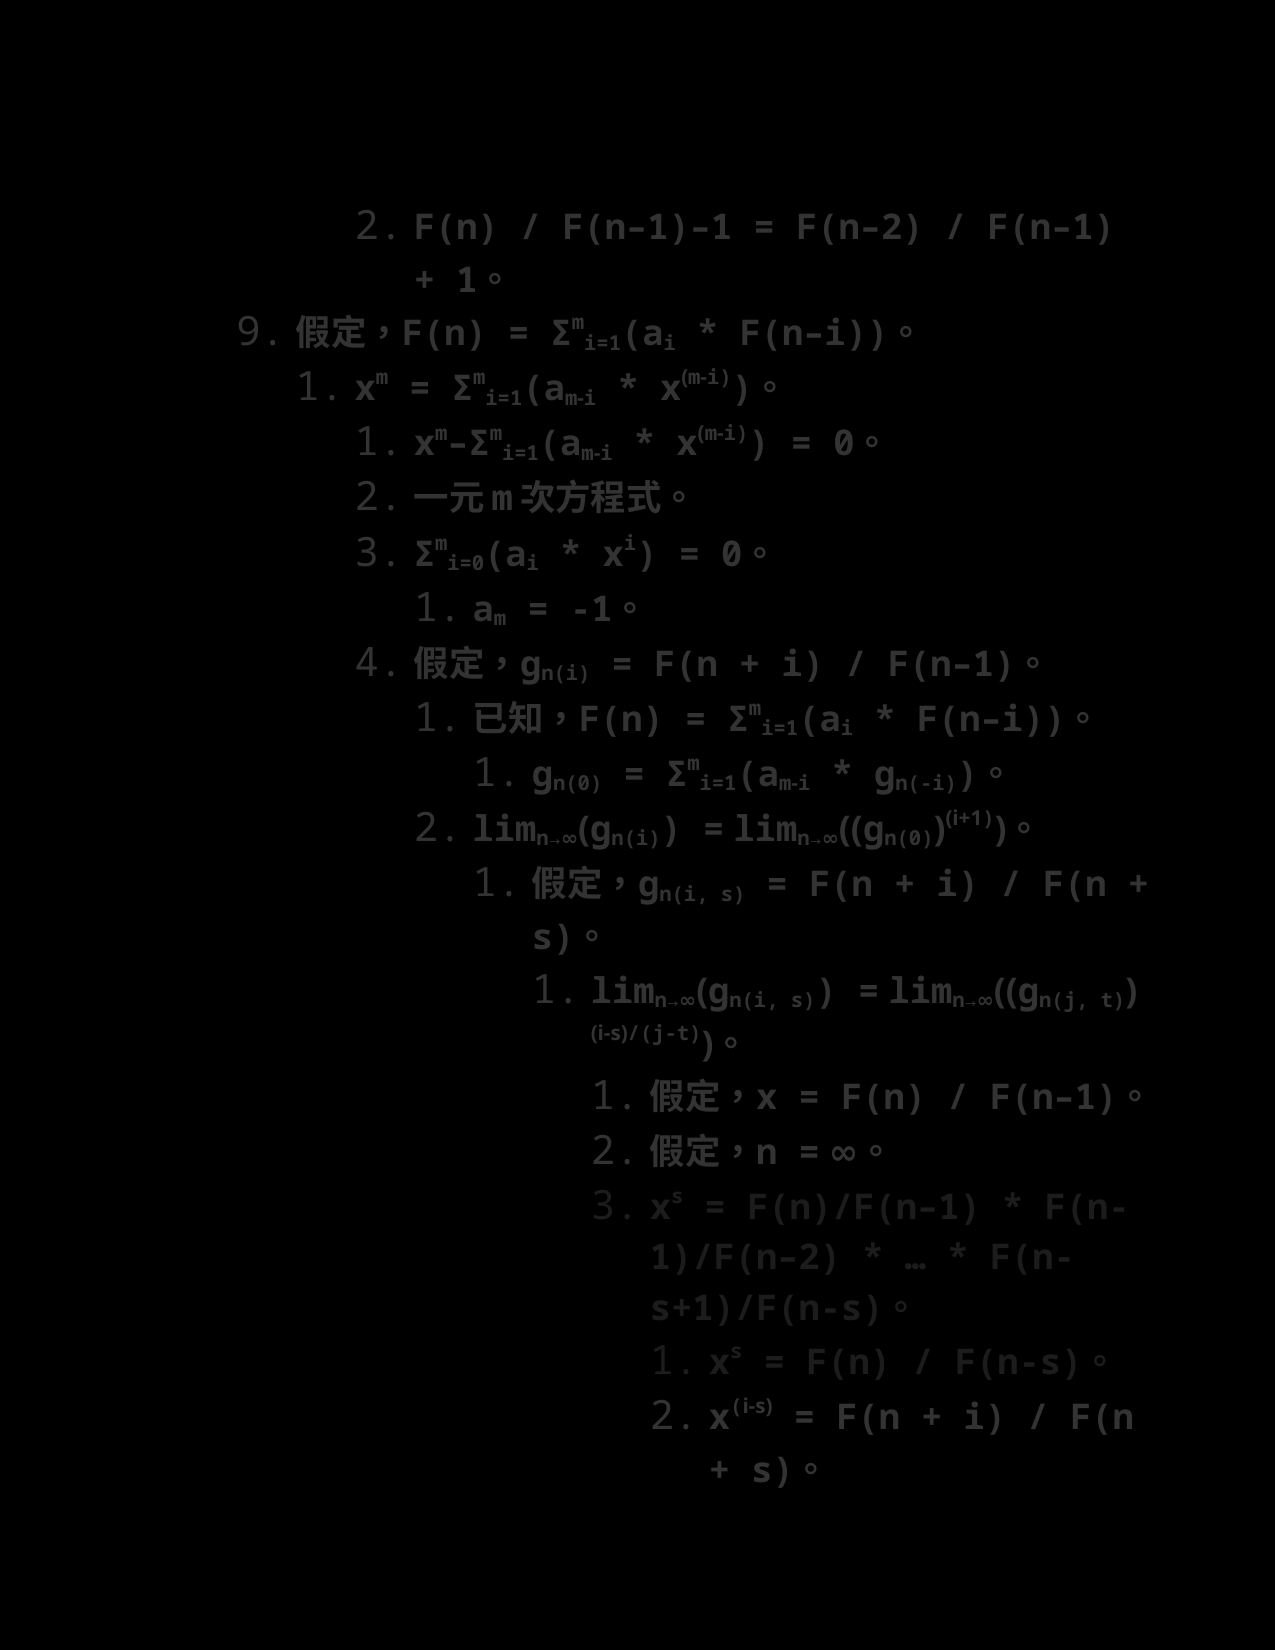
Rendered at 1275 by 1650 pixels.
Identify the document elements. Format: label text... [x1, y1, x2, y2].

list xs = F(n)/F(n–1) * F(n-1)/F(n–2) * … * F(n-s+1)/F(n-s)。 [591, 1176, 1157, 1331]
list xm = Σmi=1(am-i * x(m-i))。 [295, 357, 1157, 412]
list Σmi=0(ai * xi) = 0。 [354, 523, 1157, 578]
list limn→∞(gn(i, s)) = limn→∞((gn(j, t))(i-s)/(j-t))。 [532, 960, 1157, 1066]
list am = -1。 [413, 578, 1157, 633]
list 假定，gn(i) = F(n + i) / F(n–1)。 [354, 633, 1157, 688]
list 假定，x = F(n) / F(n–1)。 [591, 1066, 1157, 1121]
list limn→∞(gn(i)) = limn→∞((gn(0))(i+1))。 [413, 798, 1157, 853]
list 一元m次方程式。 [354, 468, 1157, 523]
list 假定，F(n) = Σmi=1(ai * F(n–i))。 [236, 302, 1157, 357]
list 已知，F(n) = Σmi=1(ai * F(n–i))。 [413, 688, 1157, 743]
list xm–Σmi=1(am-i * x(m-i)) = 0。 [354, 412, 1157, 468]
list F(n) / F(n–1)–1 = F(n–2) / F(n–1) + 1。 [354, 196, 1157, 302]
list 假定，n = ∞。 [591, 1121, 1157, 1176]
list 假定，gn(i, s) = F(n + i) / F(n + s)。 [472, 853, 1157, 960]
list x(i-s) = F(n + i) / F(n + s)。 [649, 1386, 1157, 1493]
list xs = F(n) / F(n-s)。 [649, 1331, 1157, 1386]
list gn(0) = Σmi=1(am-i * gn(-i))。 [472, 743, 1157, 798]
